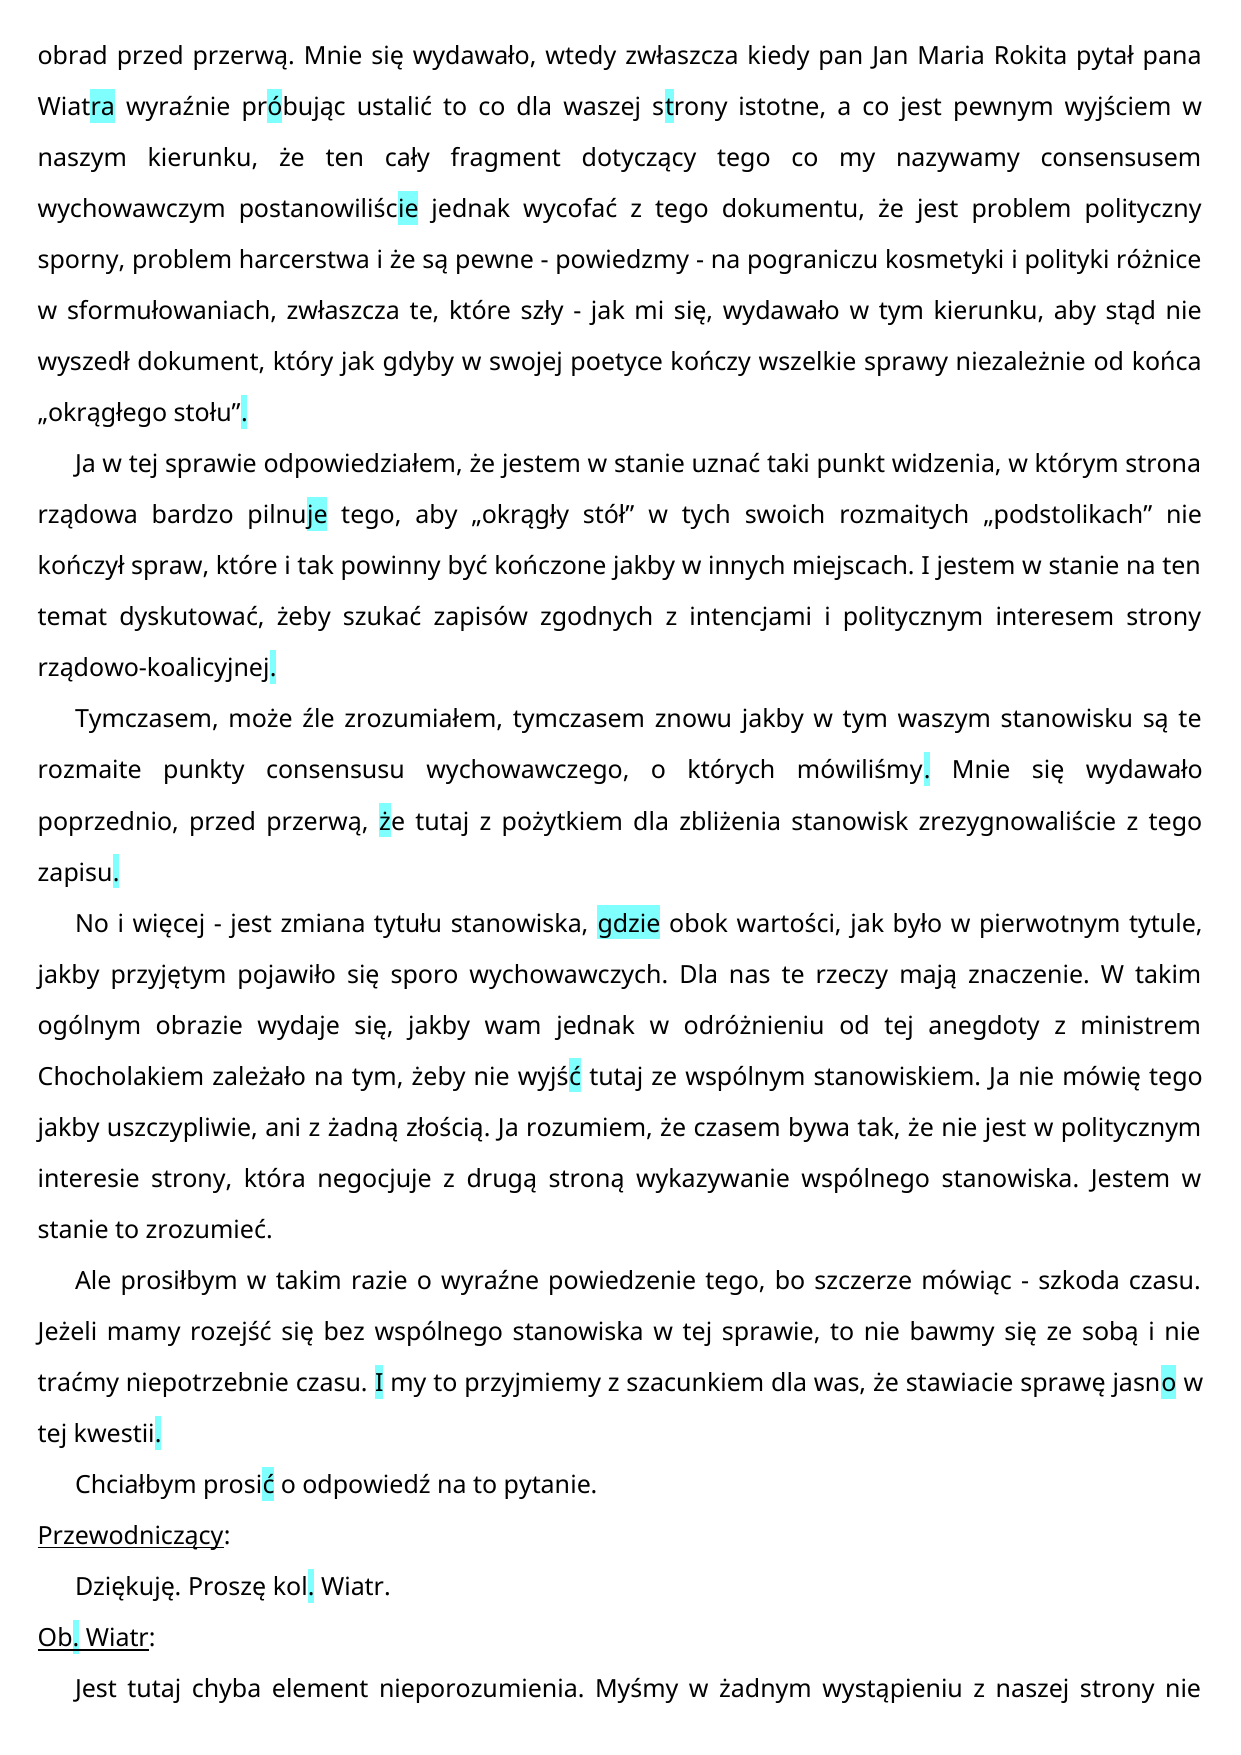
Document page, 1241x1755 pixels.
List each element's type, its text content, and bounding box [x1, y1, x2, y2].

text Ale prosiłbym w takim razie o wyraźne powiedzenie tego, bo szczerze mówiąc - szkoda czasu. Jeżeli mamy rozejść się bez wspólnego stanowiska w tej sprawie, to nie bawmy się ze sobą i nie traćmy niepotrzebnie czasu. I my to przyjmiemy z szacunkiem dla was, że stawiacie sprawę jasno w tej kwestii. [37, 1262, 1203, 1450]
text Chciałbym prosić o odpowiedź na to pytanie. [37, 1467, 1203, 1501]
text Jest tutaj chyba element nieporozumienia. Myśmy w żadnym wystąpieniu z naszej strony nie [37, 1671, 1203, 1705]
text obrad przed przerwą. Mnie się wydawało, wtedy zwłaszcza kiedy pan Jan Maria Rokita pytał pana Wiatra wyraźnie próbując ustalić to co dla waszej strony istotne, a co jest pewnym wyjściem w naszym kierunku, że ten cały fragment dotyczący tego co my nazywamy consensusem wychowawczym postanowiliście jednak wycofać z tego dokumentu, że jest problem polityczny sporny, problem harcerstwa i że są pewne - powiedzmy - na pograniczu kosmetyki i polityki różnice w sformułowaniach, zwłaszcza te, które szły - jak mi się, wydawało w tym kierunku, aby stąd nie wyszedł dokument, który jak gdyby w swojej poetyce kończy wszelkie sprawy niezależnie od końca „okrągłego stołu”. [37, 37, 1203, 429]
text Dziękuję. Proszę kol. Wiatr. [37, 1569, 1203, 1603]
text Ja w tej sprawie odpowiedziałem, że jestem w stanie uznać taki punkt widzenia, w którym strona rządowa bardzo pilnuje tego, aby „okrągły stół” w tych swoich rozmaitych „podstolikach” nie kończył spraw, które i tak powinny być kończone jakby w innych miejscach. I jestem w stanie na ten temat dyskutować, żeby szukać zapisów zgodnych z intencjami i politycznym interesem strony rządowo-koalicyjnej. [37, 446, 1203, 684]
text Ob. Wiatr: [37, 1620, 1203, 1654]
text Tymczasem, może źle zrozumiałem, tymczasem znowu jakby w tym waszym stanowisku są te rozmaite punkty consensusu wychowawczego, o których mówiliśmy. Mnie się wydawało poprzednio, przed przerwą, że tutaj z pożytkiem dla zbliżenia stanowisk zrezygnowaliście z tego zapisu. [37, 701, 1203, 888]
text No i więcej - jest zmiana tytułu stanowiska, gdzie obok wartości, jak było w pierwotnym tytule, jakby przyjętym pojawiło się sporo wychowawczych. Dla nas te rzeczy mają znaczenie. W takim ogólnym obrazie wydaje się, jakby wam jednak w odróżnieniu od tej anegdoty z ministrem Chocholakiem zależało na tym, żeby nie wyjść tutaj ze wspólnym stanowiskiem. Ja nie mówię tego jakby uszczypliwie, ani z żadną złością. Ja rozumiem, że czasem bywa tak, że nie jest w politycznym interesie strony, która negocjuje z drugą stroną wykazywanie wspólnego stanowiska. Jestem w stanie to zrozumieć. [37, 905, 1203, 1246]
text Przewodniczący: [37, 1518, 1203, 1552]
